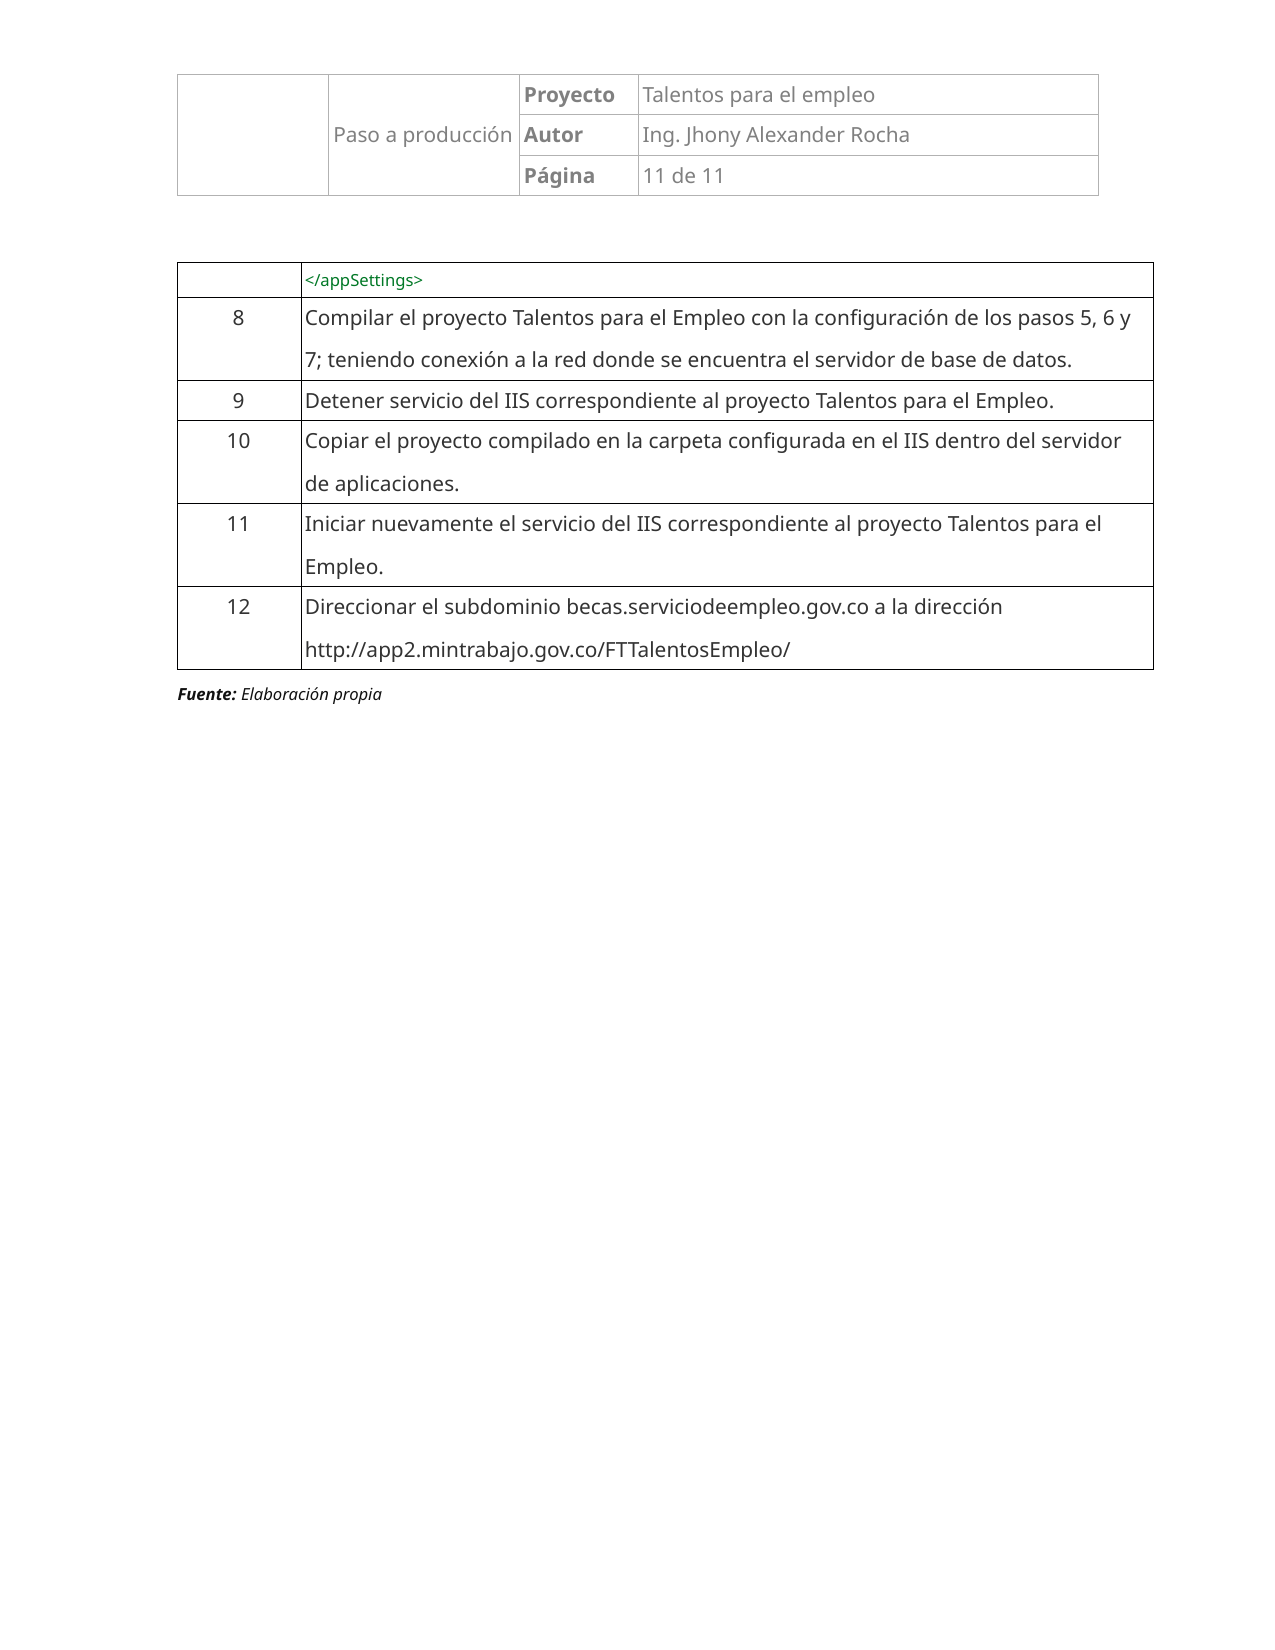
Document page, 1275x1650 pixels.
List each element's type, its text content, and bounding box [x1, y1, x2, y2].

table_cell 12 [178, 587, 301, 669]
table_cell Detener servicio del IIS correspondiente al proyecto Talentos para el Empleo. [302, 381, 1153, 420]
text Fuente: Elaboración propia [177, 682, 1098, 705]
table_cell </appSettings> [302, 263, 1153, 297]
table_cell 10 [178, 421, 301, 503]
table_cell 9 [178, 381, 301, 420]
table_cell 11 [178, 504, 301, 586]
table_cell Iniciar nuevamente el servicio del IIS correspondiente al proyecto Talentos para el Empleo. [302, 504, 1153, 586]
table_cell Copiar el proyecto compilado en la carpeta configurada en el IIS dentro del servidor de aplicaciones. [302, 421, 1153, 503]
table_cell Direccionar el subdominio becas.serviciodeempleo.gov.co a la dirección http://app2.mintrabajo.gov.co/FTTalentosEmpleo/ [302, 587, 1153, 669]
table_cell 8 [178, 298, 301, 380]
table_cell Compilar el proyecto Talentos para el Empleo con la configuración de los pasos 5, 6 y 7; teniendo conexión a la red donde se encuentra el servidor de base de datos. [302, 298, 1153, 380]
table_cell [178, 263, 301, 297]
